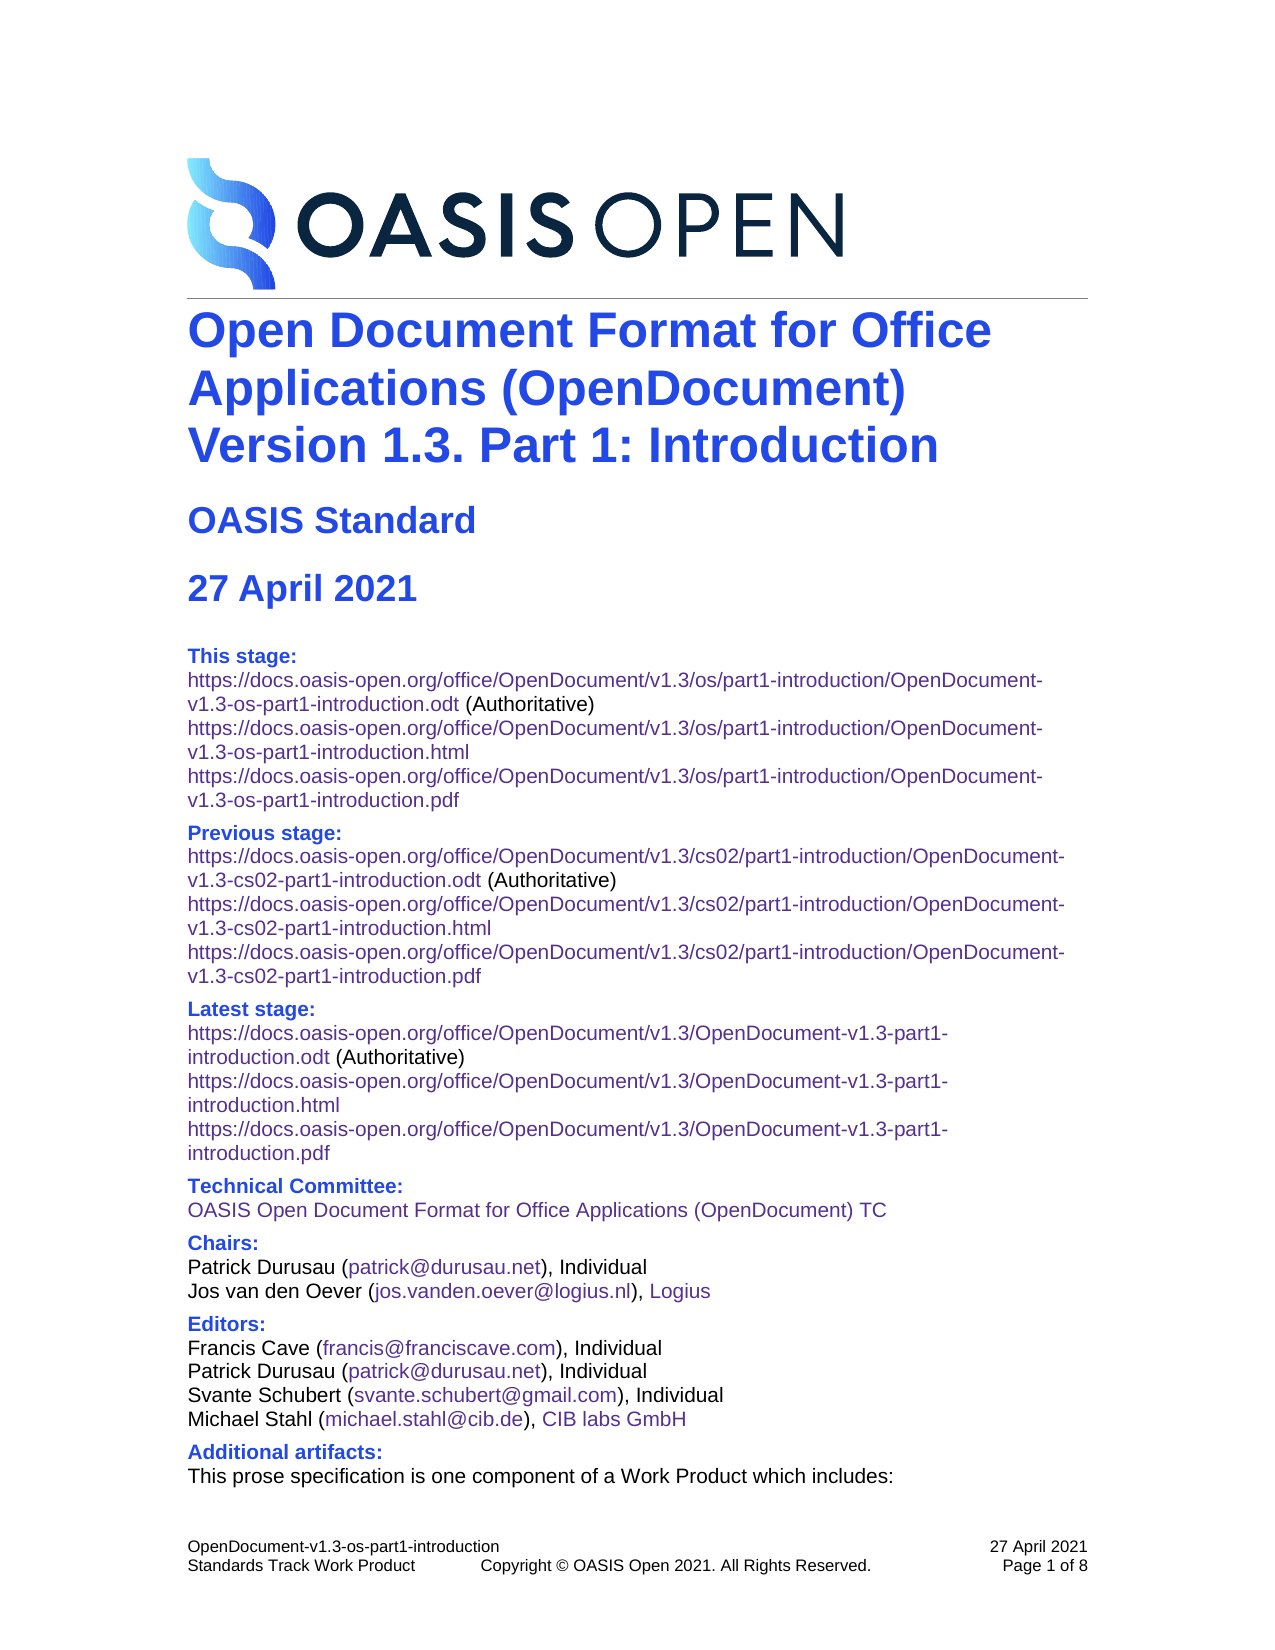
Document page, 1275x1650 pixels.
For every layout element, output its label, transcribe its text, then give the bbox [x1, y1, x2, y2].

title Svante Schubert (svante.schubert@gmail.com), Individual [187, 1383, 1088, 1407]
title This stage: [187, 644, 1088, 668]
title https://docs.oasis-open.org/office/OpenDocument/v1.3/OpenDocument-v1.3-part1-introduction.pdf [187, 1117, 1088, 1165]
title https://docs.oasis-open.org/office/OpenDocument/v1.3/os/part1-introduction/OpenDocument-v1.3-os-part1-introduction.html [187, 716, 1088, 763]
title https://docs.oasis-open.org/office/OpenDocument/v1.3/cs02/part1-introduction/OpenDocument-v1.3-cs02-part1-introduction.html [187, 892, 1088, 940]
title Editors: [187, 1311, 1088, 1335]
title Additional artifacts: [187, 1440, 1088, 1464]
title Previous stage: [187, 820, 1088, 844]
subtitle 27 April 2021 [187, 563, 1088, 610]
subtitle OASIS Standard [187, 495, 1088, 542]
title https://docs.oasis-open.org/office/OpenDocument/v1.3/cs02/part1-introduction/OpenDocument-v1.3-cs02-part1-introduction.odt (Authoritative) [187, 844, 1088, 892]
title Patrick Durusau (patrick@durusau.net), Individual [187, 1254, 1088, 1278]
title Michael Stahl (michael.stahl@cib.de), CIB labs GmbH [187, 1407, 1088, 1431]
title https://docs.oasis-open.org/office/OpenDocument/v1.3/OpenDocument-v1.3-part1-introduction.html [187, 1069, 1088, 1117]
title https://docs.oasis-open.org/office/OpenDocument/v1.3/OpenDocument-v1.3-part1-introduction.odt (Authoritative) [187, 1021, 1088, 1069]
title https://docs.oasis-open.org/office/OpenDocument/v1.3/cs02/part1-introduction/OpenDocument-v1.3-cs02-part1-introduction.pdf [187, 940, 1088, 988]
title Chairs: [187, 1231, 1088, 1254]
title Technical Committee: [187, 1174, 1088, 1198]
title Patrick Durusau (patrick@durusau.net), Individual [187, 1359, 1088, 1383]
title https://docs.oasis-open.org/office/OpenDocument/v1.3/os/part1-introduction/OpenDocument-v1.3-os-part1-introduction.pdf [187, 763, 1088, 811]
title https://docs.oasis-open.org/office/OpenDocument/v1.3/os/part1-introduction/OpenDocument-v1.3-os-part1-introduction.odt (Authoritative) [187, 668, 1088, 716]
title Francis Cave (francis@franciscave.com), Individual [187, 1335, 1088, 1359]
title Jos van den Oever (jos.vanden.oever@logius.nl), Logius [187, 1278, 1088, 1302]
title Open Document Format for Office Applications (OpenDocument) Version 1.3. Part 1: Introduction [187, 299, 1088, 473]
title Latest stage: [187, 997, 1088, 1021]
title OASIS Open Document Format for Office Applications (OpenDocument) TC [187, 1198, 1088, 1222]
title This prose specification is one component of a Work Product which includes: [187, 1464, 1088, 1488]
